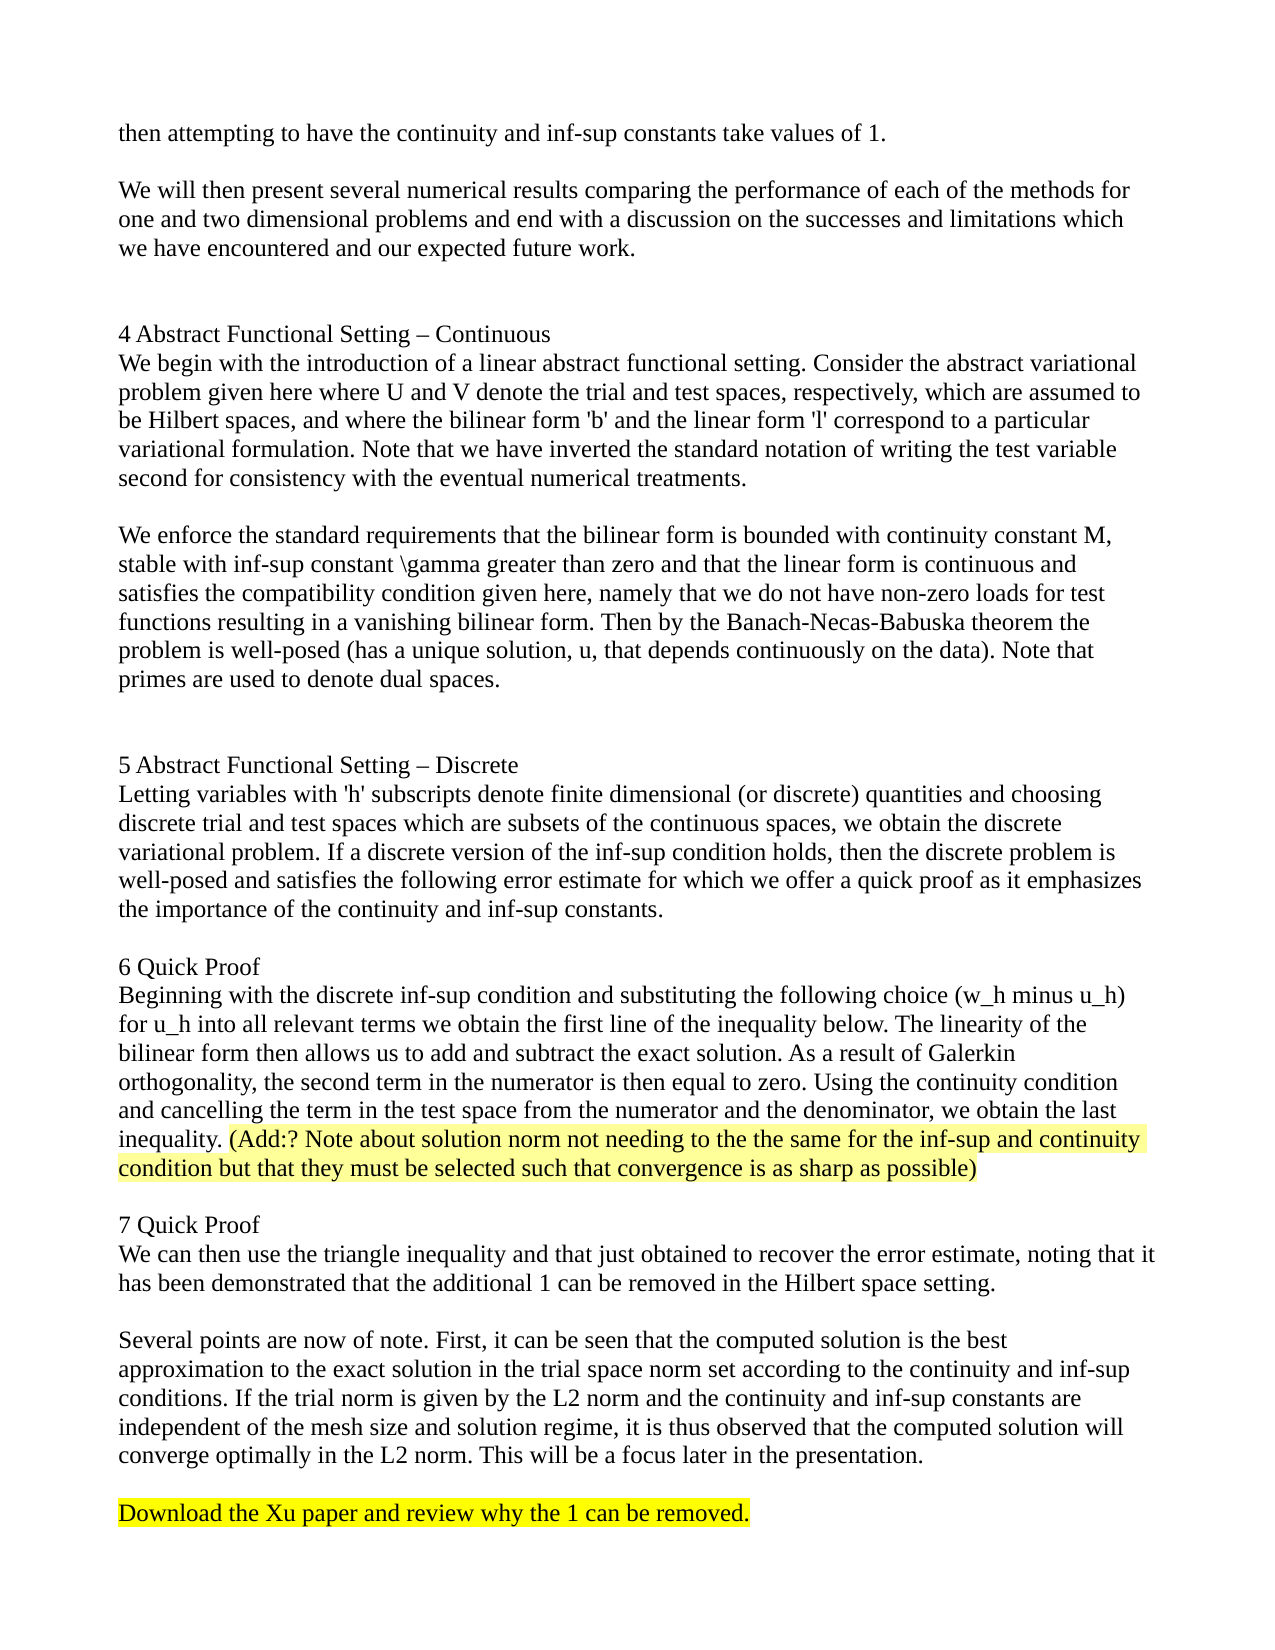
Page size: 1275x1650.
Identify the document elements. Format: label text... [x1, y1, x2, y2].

text Letting variables with 'h' subscripts denote finite dimensional (or discrete) quantities and choosing discrete trial and test spaces which are subsets of the continuous spaces, we obtain the discrete variational problem. If a discrete version of the inf-sup condition holds, then the discrete problem is well-posed and satisfies the following error estimate for which we offer a quick proof as it emphasizes the importance of the continuity and inf-sup constants. [118, 779, 1157, 923]
text 5 Abstract Functional Setting – Discrete [118, 751, 1157, 779]
text 6 Quick Proof [118, 952, 1157, 981]
text We begin with the introduction of a linear abstract functional setting. Consider the abstract variational problem given here where U and V denote the trial and test spaces, respectively, which are assumed to be Hilbert spaces, and where the bilinear form 'b' and the linear form 'l' correspond to a particular variational formulation. Note that we have inverted the standard notation of writing the test variable second for consistency with the eventual numerical treatments. [118, 348, 1157, 492]
text Beginning with the discrete inf-sup condition and substituting the following choice (w_h minus u_h) for u_h into all relevant terms we obtain the first line of the inequality below. The linearity of the bilinear form then allows us to add and subtract the exact solution. As a result of Galerkin orthogonality, the second term in the numerator is then equal to zero. Using the continuity condition and cancelling the term in the test space from the numerator and the denominator, we obtain the last inequality. (Add:? Note about solution norm not needing to the the same for the inf-sup and continuity condition but that they must be selected such that convergence is as sharp as possible) [118, 981, 1157, 1182]
text We will then present several numerical results comparing the performance of each of the methods for one and two dimensional problems and end with a discussion on the successes and limitations which we have encountered and our expected future work. [118, 176, 1157, 262]
text We can then use the triangle inequality and that just obtained to recover the error estimate, noting that it has been demonstrated that the additional 1 can be removed in the Hilbert space setting. [118, 1239, 1157, 1297]
text 4 Abstract Functional Setting – Continuous [118, 319, 1157, 348]
text Download the Xu paper and review why the 1 can be removed. [118, 1498, 1157, 1527]
text then attempting to have the continuity and inf-sup constants take values of 1. [118, 118, 1157, 147]
text 7 Quick Proof [118, 1211, 1157, 1239]
text Several points are now of note. First, it can be seen that the computed solution is the best approximation to the exact solution in the trial space norm set according to the continuity and inf-sup conditions. If the trial norm is given by the L2 norm and the continuity and inf-sup constants are independent of the mesh size and solution regime, it is thus observed that the computed solution will converge optimally in the L2 norm. This will be a focus later in the presentation. [118, 1326, 1157, 1469]
text We enforce the standard requirements that the bilinear form is bounded with continuity constant M, stable with inf-sup constant \gamma greater than zero and that the linear form is continuous and satisfies the compatibility condition given here, namely that we do not have non-zero loads for test functions resulting in a vanishing bilinear form. Then by the Banach-Necas-Babuska theorem the problem is well-posed (has a unique solution, u, that depends continuously on the data). Note that primes are used to denote dual spaces. [118, 521, 1157, 693]
